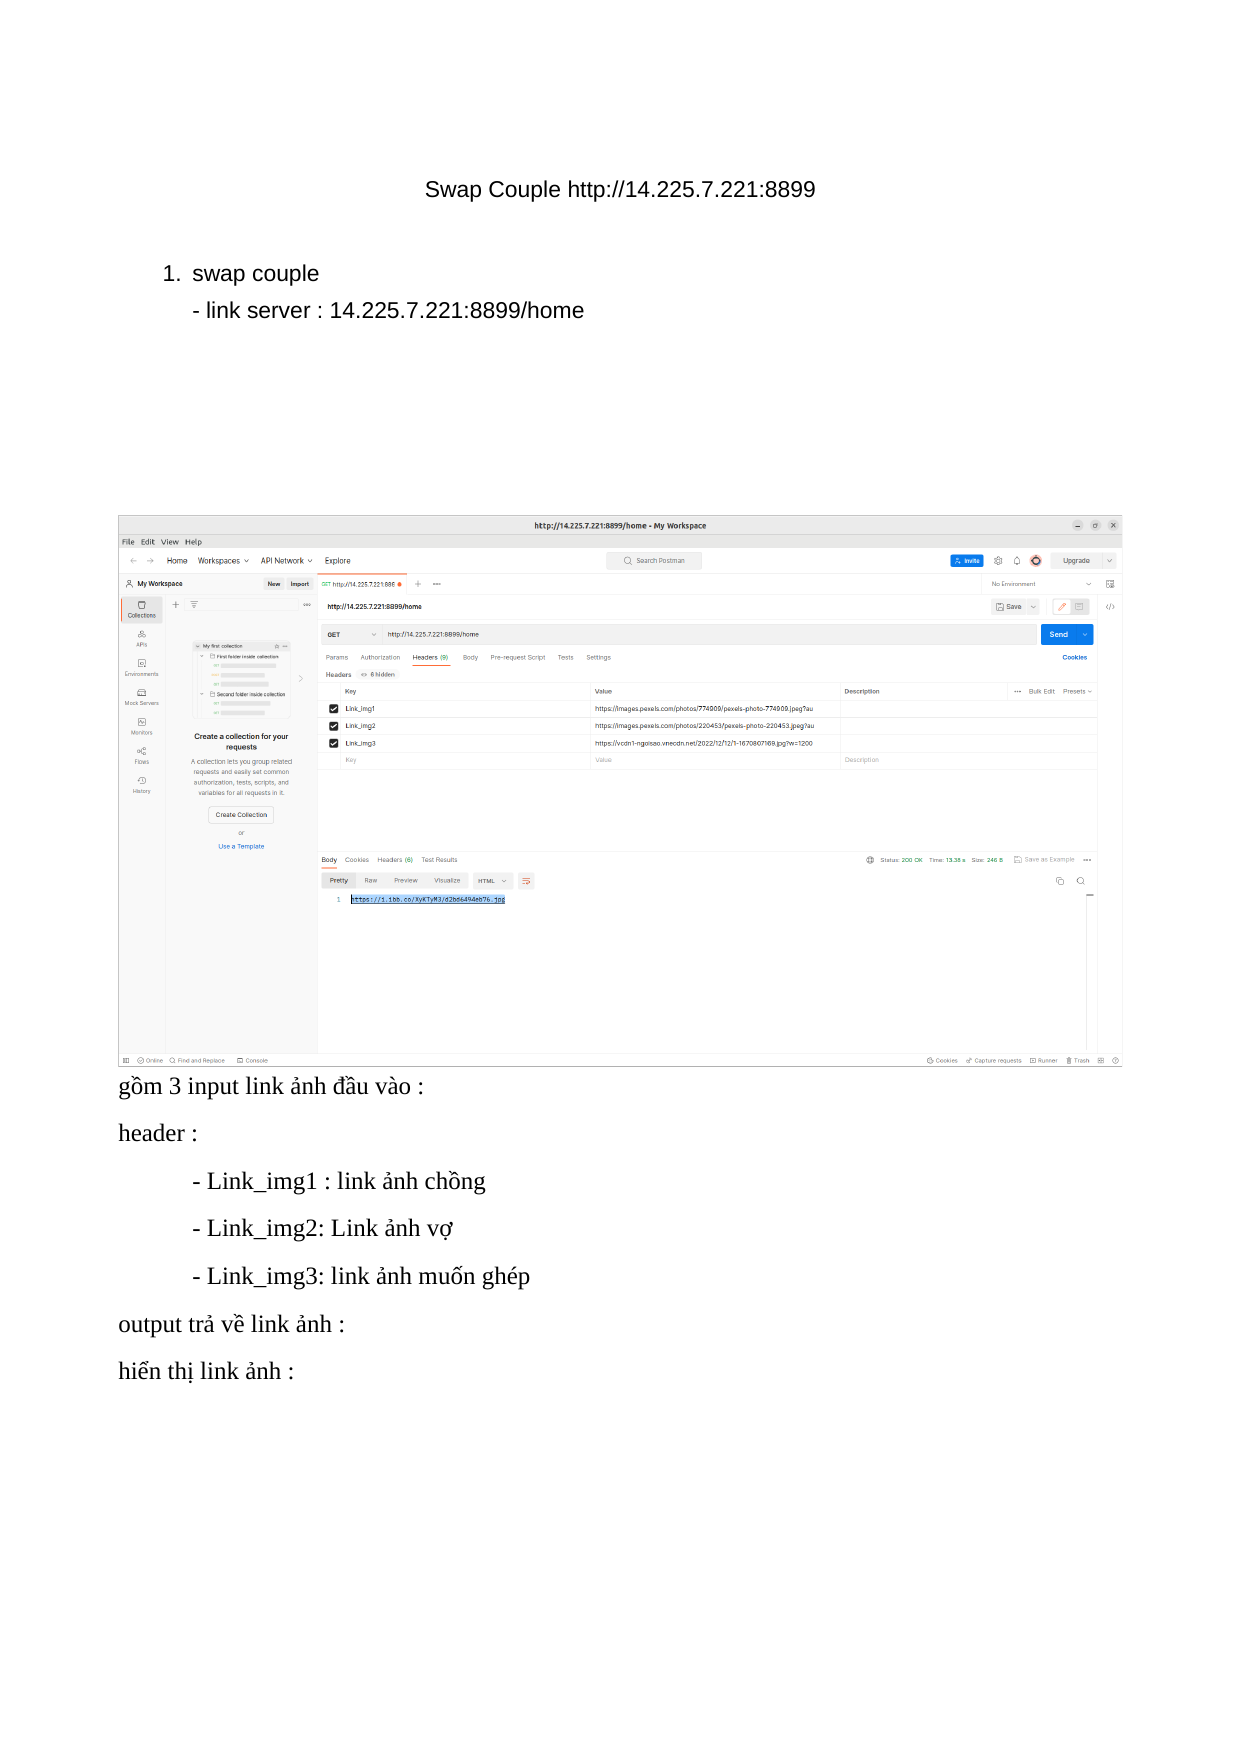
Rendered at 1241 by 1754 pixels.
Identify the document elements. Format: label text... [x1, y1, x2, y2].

list swap couple [162, 260, 1122, 287]
text - Link_img3: link ảnh muốn ghép [118, 1261, 1122, 1290]
list - link server : 14.225.7.221:8899/home [162, 297, 1122, 323]
text output trả về link ảnh : [118, 1309, 1122, 1337]
text hiển thị link ảnh : [118, 1356, 1122, 1385]
text Swap Couple http://14.225.7.221:8899 [118, 176, 1122, 203]
text - Link_img1 : link ảnh chồng [118, 1166, 1122, 1195]
text gồm 3 input link ảnh đầu vào : [118, 1067, 1122, 1099]
picture [118, 515, 1123, 1067]
text header : [118, 1118, 1122, 1147]
text - Link_img2: Link ảnh vợ [118, 1213, 1122, 1242]
